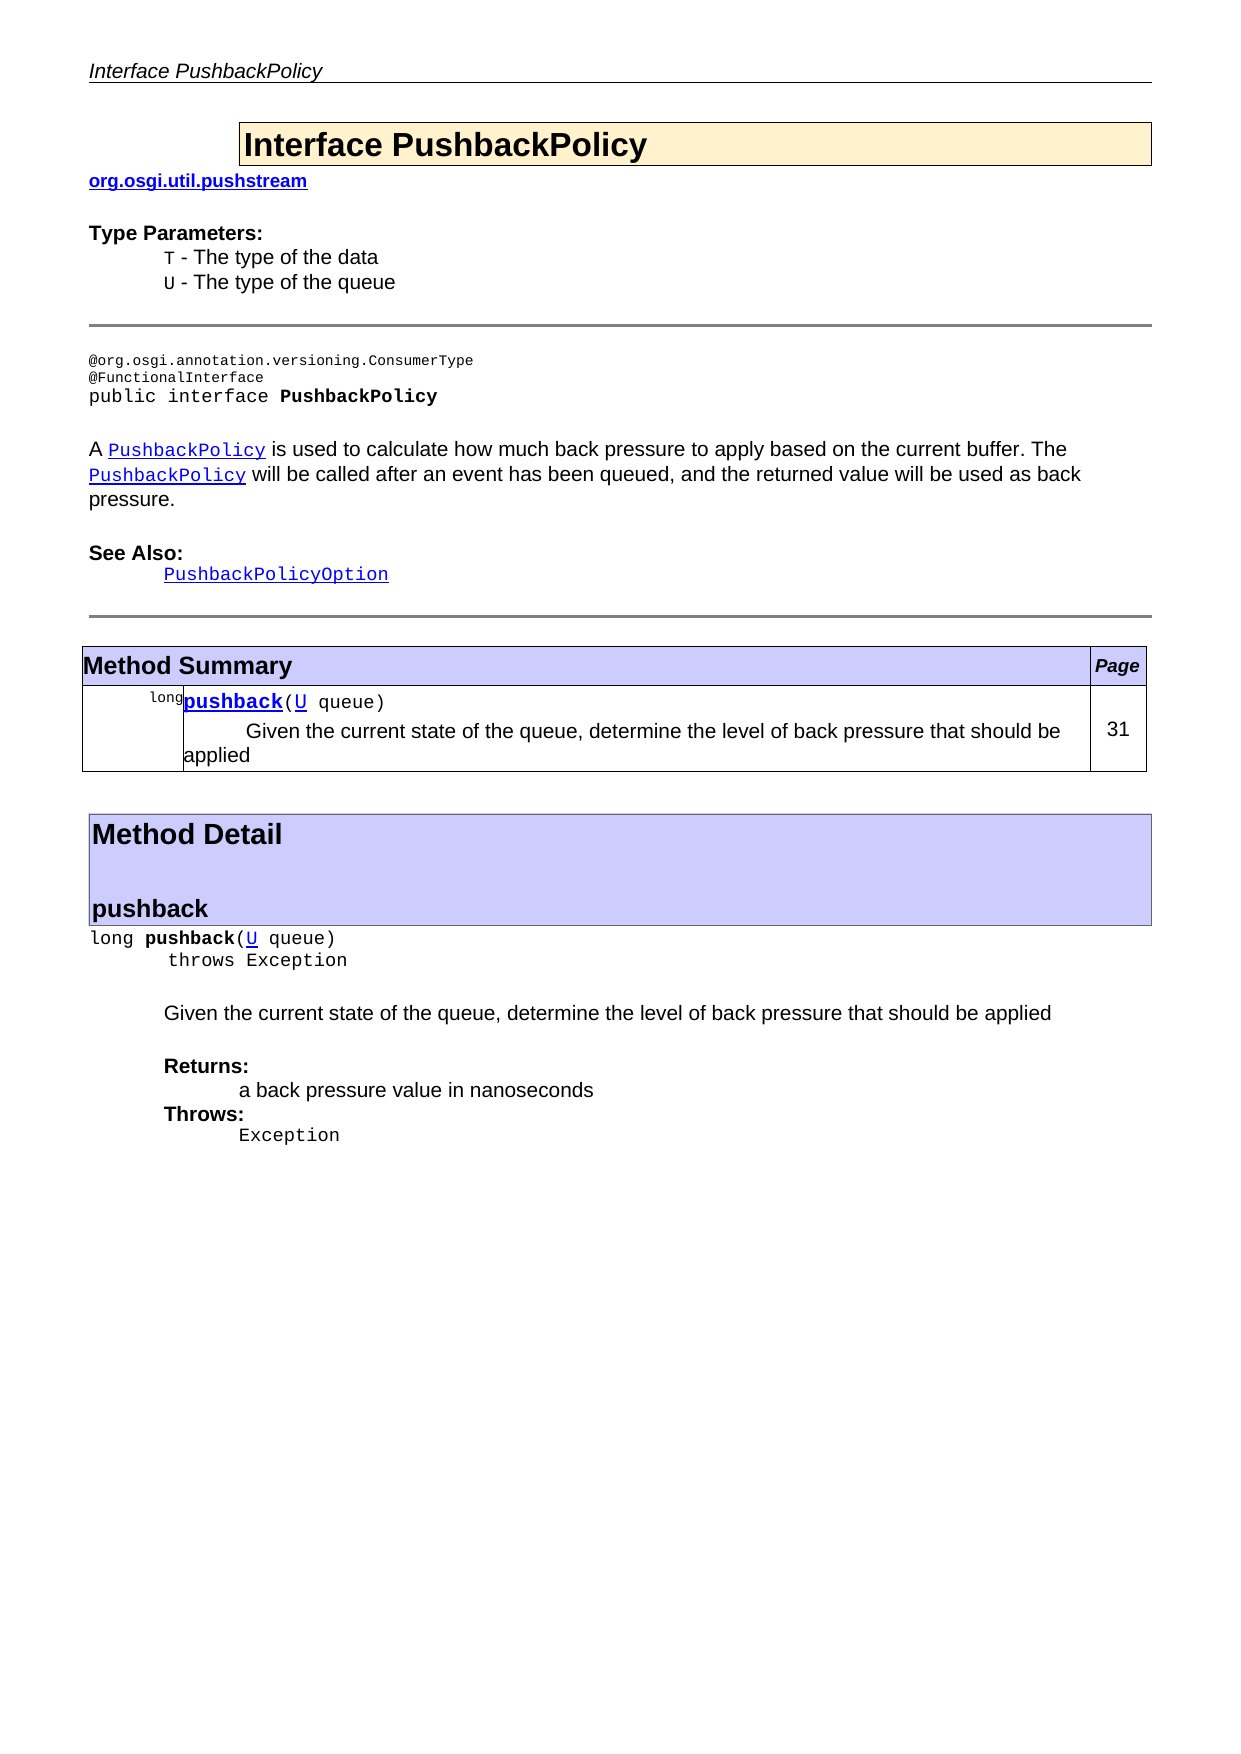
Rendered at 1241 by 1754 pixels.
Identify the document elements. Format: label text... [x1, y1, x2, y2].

text a back pressure value in nanoseconds [238, 1078, 1152, 1102]
table_header Page [1091, 647, 1146, 685]
subtitle Interface PushbackPolicy [240, 123, 1151, 165]
text Type Parameters: [88, 221, 1152, 244]
text T - The type of the data [163, 244, 1152, 270]
subtitle pushback [90, 891, 1151, 925]
text See Also: [88, 540, 1152, 564]
text PushbackPolicyOption [163, 564, 1152, 586]
text A PushbackPolicy is used to calculate how much back pressure to apply based on the current buffer. The PushbackPolicy will be called after an event has been queued, and the returned value will be used as back pressure. [88, 437, 1152, 511]
text Throws: [163, 1102, 1152, 1126]
table_cell long [83, 686, 183, 771]
table_cell 31 [1091, 686, 1146, 771]
text Exception [238, 1126, 1152, 1147]
text Returns: [163, 1054, 1152, 1078]
text org.osgi.util.pushstream [88, 170, 1152, 191]
text long pushback(U queue) throws Exception [88, 929, 1152, 972]
text Given the current state of the queue, determine the level of back pressure that should be applied [163, 1001, 1152, 1025]
text U - The type of the queue [163, 270, 1152, 295]
table_header Method Summary [83, 647, 1090, 685]
subtitle Method Detail [90, 815, 1151, 850]
table_cell pushback(U queue) Given the current state of the queue, determine the level of back pressure that should be applied [184, 686, 1090, 771]
text @org.osgi.annotation.versioning.ConsumerType @FunctionalInterface public interface PushbackPolicy [88, 353, 1152, 408]
